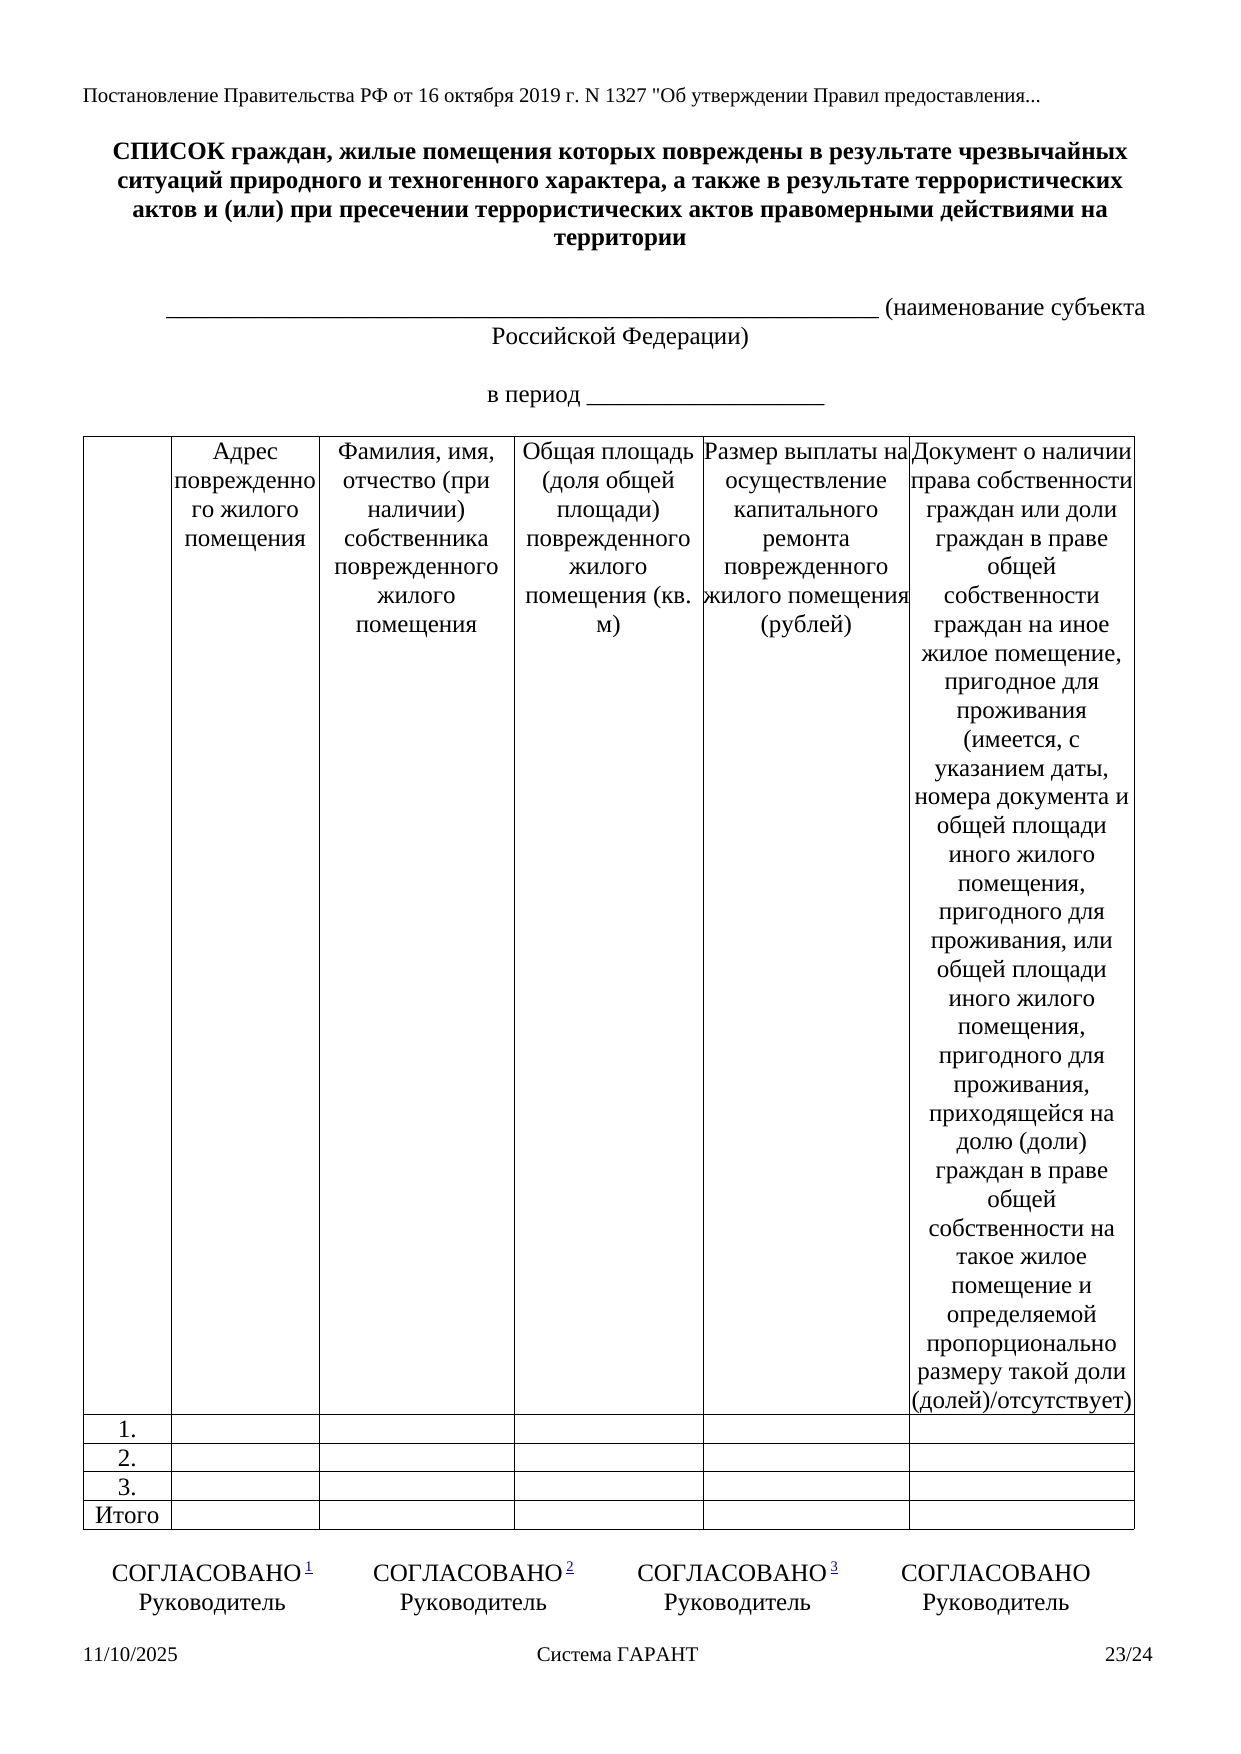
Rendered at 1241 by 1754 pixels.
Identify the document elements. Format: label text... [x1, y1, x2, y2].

table_cell [320, 1415, 514, 1443]
table_cell [172, 1501, 319, 1529]
table_cell [910, 1444, 1134, 1471]
table_cell [172, 1472, 319, 1500]
table_cell 1. [84, 1415, 171, 1443]
table_cell [910, 1501, 1134, 1529]
table_cell [515, 1472, 703, 1500]
table_cell [515, 1415, 703, 1443]
table_header Общая площадь (доля общей площади) поврежденного жилого помещения (кв. м) [515, 437, 703, 1414]
subtitle СПИСОК граждан, жилые помещения которых повреждены в результате чрезвычайных ситуаций природного и техногенного характера, а также в результате террористических актов и (или) при пресечении террористических актов правомерными действиями на территории [83, 136, 1157, 251]
text _________________________________________________________ (наименование субъекта Российской Федерации) [83, 292, 1157, 350]
table_header СОГЛАСОВАНО 3 Руководитель [605, 1558, 869, 1616]
table_header Адрес поврежденного жилого помещения [172, 437, 319, 1414]
table_cell [910, 1472, 1134, 1500]
table_cell [515, 1501, 703, 1529]
table_cell [320, 1444, 514, 1471]
table_cell [704, 1501, 909, 1529]
table_cell 3. [84, 1472, 171, 1500]
table_header Размер выплаты на осуществление капитального ремонта поврежденного жилого помещения (рублей) [704, 437, 909, 1414]
table_header СОГЛАСОВАНО 2 Руководитель [341, 1558, 605, 1616]
table_cell [320, 1501, 514, 1529]
table_header СОГЛАСОВАНО Руководитель [869, 1558, 1122, 1616]
table_cell [704, 1415, 909, 1443]
text в период ___________________ [83, 379, 1157, 407]
table_header [84, 437, 171, 1414]
table_cell 2. [84, 1444, 171, 1471]
table_cell [172, 1415, 319, 1443]
table_header Документ о наличии права собственности граждан или доли граждан в праве общей собственности граждан на иное жилое помещение, пригодное для проживания (имеется, с указанием даты, номера документа и общей площади иного жилого помещения, пригодного для проживания, или общей площади иного жилого помещения, пригодного для проживания, приходящейся на долю (доли) граждан в праве общей собственности на такое жилое помещение и определяемой пропорционально размеру такой доли (долей)/отсутствует) [910, 437, 1134, 1414]
table_cell [910, 1415, 1134, 1443]
table_cell [704, 1444, 909, 1471]
table_cell [704, 1472, 909, 1500]
table_header СОГЛАСОВАНО 1 Руководитель [83, 1558, 341, 1616]
table_cell Итого [84, 1501, 171, 1529]
table_header Фамилия, имя, отчество (при наличии) собственника поврежденного жилого помещения [320, 437, 514, 1414]
table_cell [320, 1472, 514, 1500]
table_cell [172, 1444, 319, 1471]
table_cell [515, 1444, 703, 1471]
